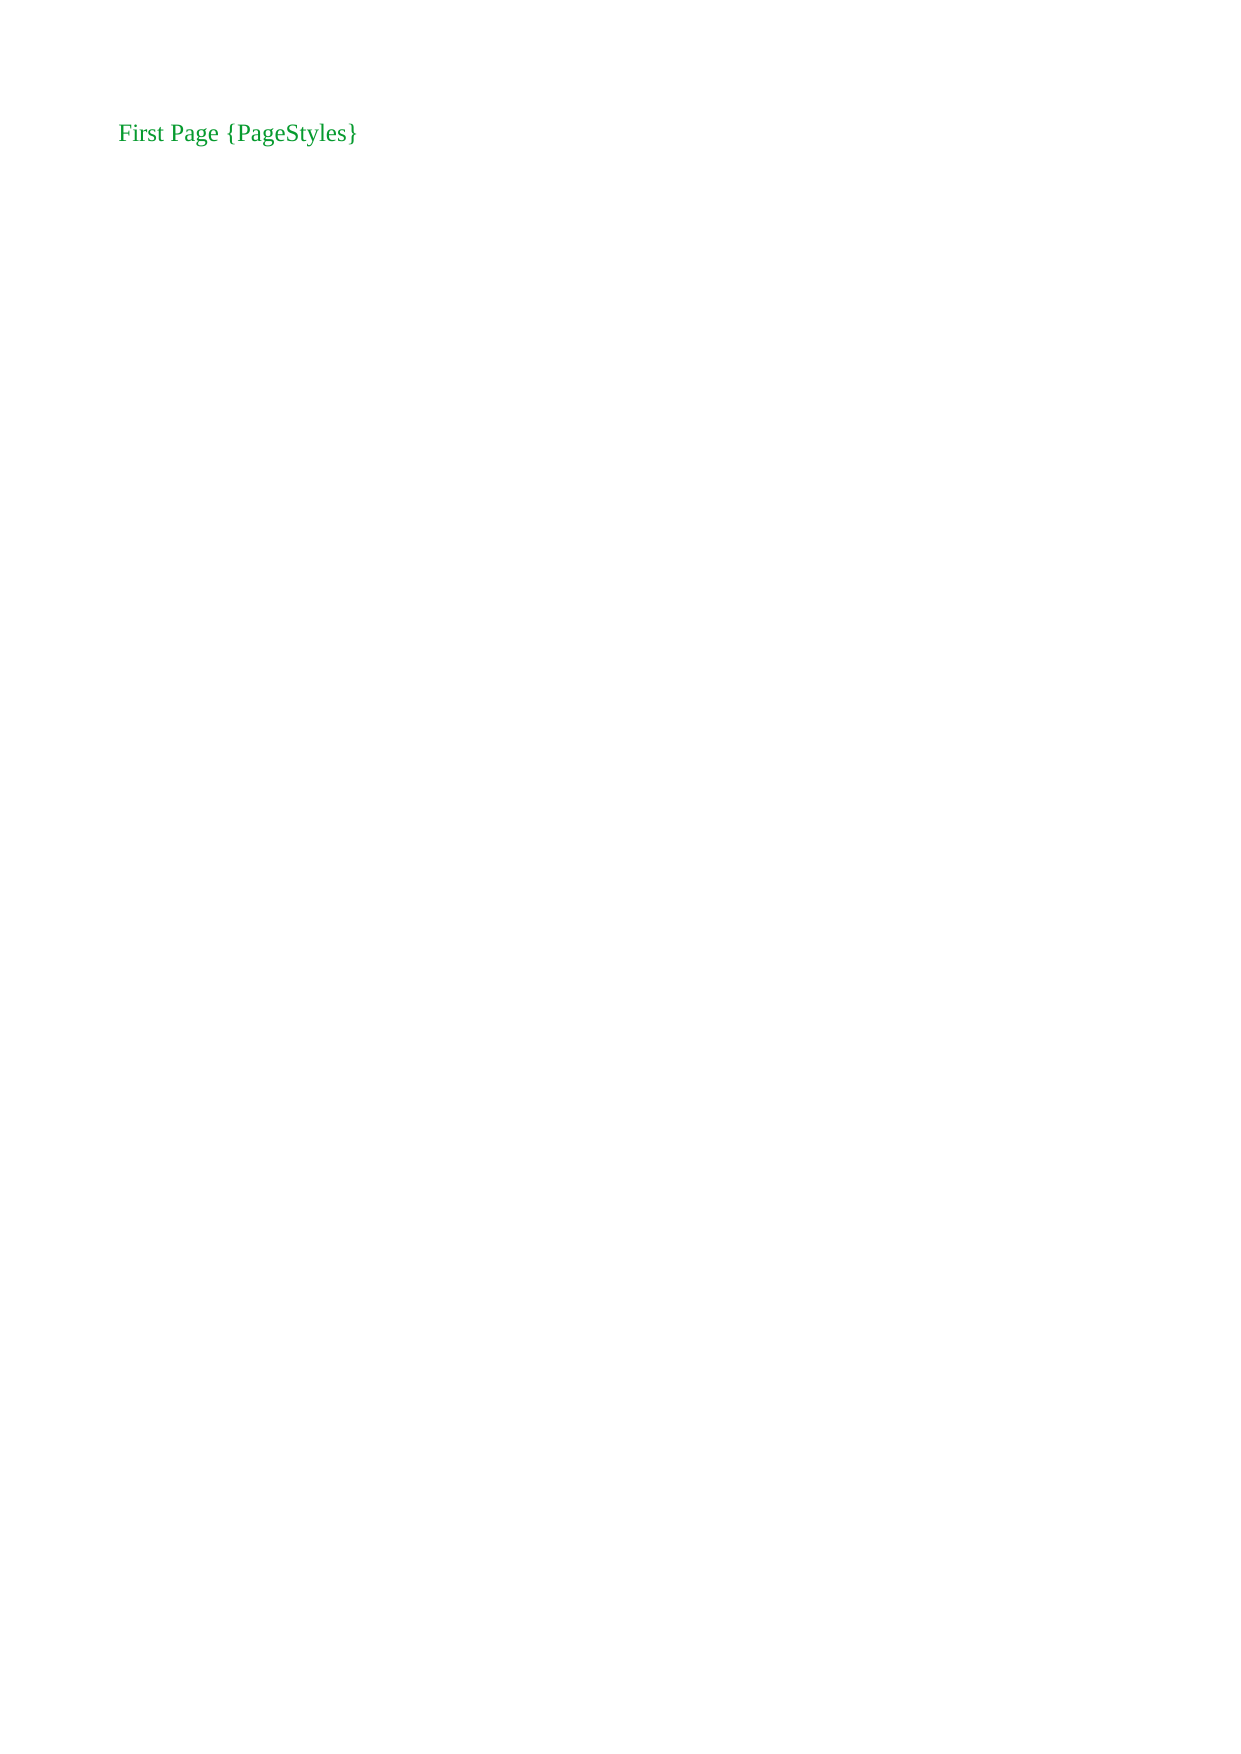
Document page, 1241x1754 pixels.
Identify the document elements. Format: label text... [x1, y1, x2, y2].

text First Page {PageStyles} [118, 118, 1122, 147]
